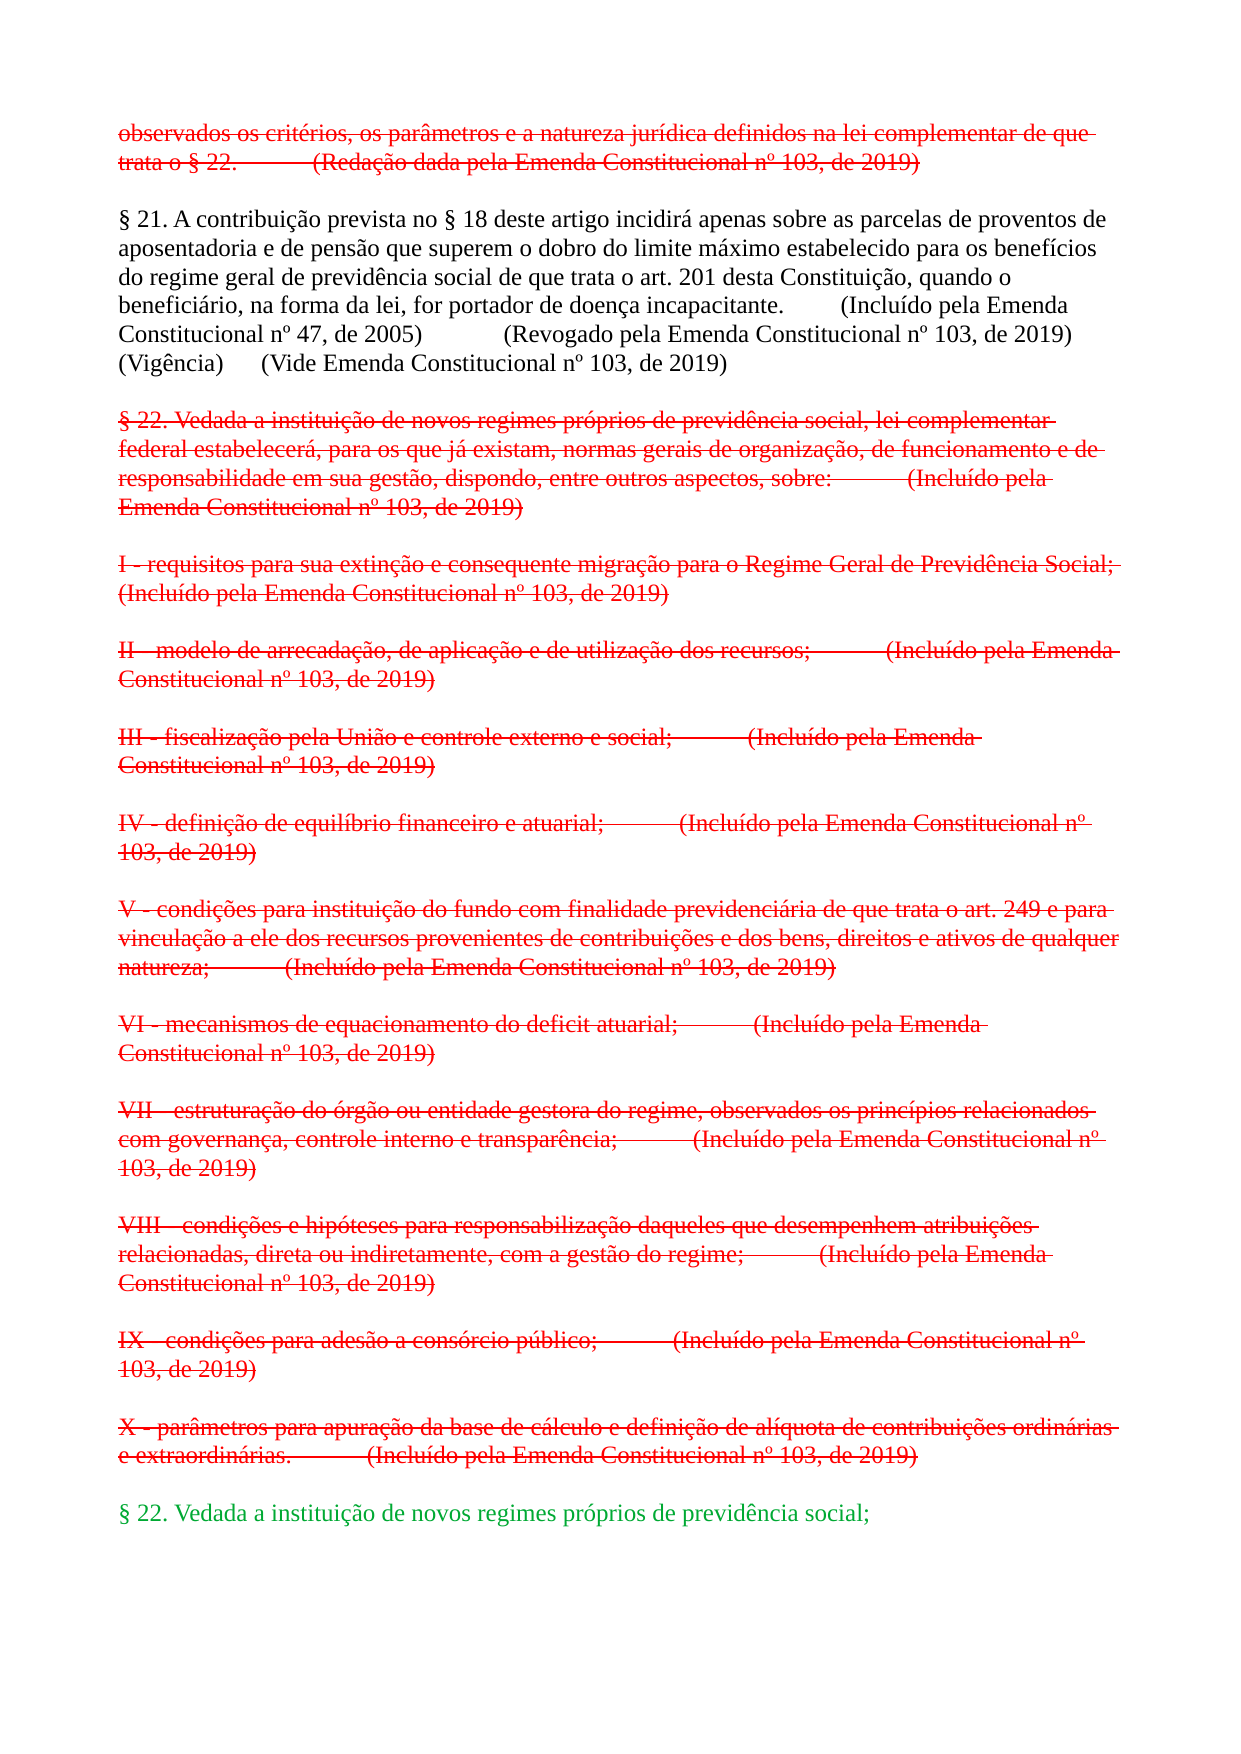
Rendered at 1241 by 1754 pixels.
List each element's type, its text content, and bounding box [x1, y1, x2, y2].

text § 21. A contribuição prevista no § 18 deste artigo incidirá apenas sobre as parcelas de proventos de aposentadoria e de pensão que superem o dobro do limite máximo estabelecido para os benefícios do regime geral de previdência social de que trata o art. 201 desta Constituição, quando o beneficiário, na forma da lei, for portador de doença incapacitante. (Incluído pela Emenda Constitucional nº 47, de 2005) (Revogado pela Emenda Constitucional nº 103, de 2019) (Vigência) (Vide Emenda Constitucional nº 103, de 2019) [118, 204, 1122, 377]
text III - fiscalização pela União e controle externo e social; (Incluído pela Emenda Constitucional nº 103, de 2019) [118, 722, 1122, 779]
text VI - mecanismos de equacionamento do deficit atuarial; (Incluído pela Emenda Constitucional nº 103, de 2019) [118, 1009, 1122, 1067]
text § 22. Vedada a instituição de novos regimes próprios de previdência social; [118, 1498, 1122, 1527]
text observados os critérios, os parâmetros e a natureza jurídica definidos na lei complementar de que trata o § 22. (Redação dada pela Emenda Constitucional nº 103, de 2019) [118, 118, 1122, 176]
text VIII - condições e hipóteses para responsabilização daqueles que desempenhem atribuições relacionadas, direta ou indiretamente, com a gestão do regime; (Incluído pela Emenda Constitucional nº 103, de 2019) [118, 1211, 1122, 1297]
text X - parâmetros para apuração da base de cálculo e definição de alíquota de contribuições ordinárias e extraordinárias. (Incluído pela Emenda Constitucional nº 103, de 2019) [118, 1412, 1122, 1469]
text I - requisitos para sua extinção e consequente migração para o Regime Geral de Previdência Social; (Incluído pela Emenda Constitucional nº 103, de 2019) [118, 549, 1122, 607]
text II - modelo de arrecadação, de aplicação e de utilização dos recursos; (Incluído pela Emenda Constitucional nº 103, de 2019) [118, 636, 1122, 693]
text VII - estruturação do órgão ou entidade gestora do regime, observados os princípios relacionados com governança, controle interno e transparência; (Incluído pela Emenda Constitucional nº 103, de 2019) [118, 1096, 1122, 1182]
text § 22. Vedada a instituição de novos regimes próprios de previdência social, lei complementar federal estabelecerá, para os que já existam, normas gerais de organização, de funcionamento e de responsabilidade em sua gestão, dispondo, entre outros aspectos, sobre: (Incluído pela Emenda Constitucional nº 103, de 2019) [118, 406, 1122, 521]
text IX - condições para adesão a consórcio público; (Incluído pela Emenda Constitucional nº 103, de 2019) [118, 1326, 1122, 1383]
text IV - definição de equilíbrio financeiro e atuarial; (Incluído pela Emenda Constitucional nº 103, de 2019) [118, 808, 1122, 866]
text V - condições para instituição do fundo com finalidade previdenciária de que trata o art. 249 e para vinculação a ele dos recursos provenientes de contribuições e dos bens, direitos e ativos de qualquer natureza; (Incluído pela Emenda Constitucional nº 103, de 2019) [118, 894, 1122, 981]
